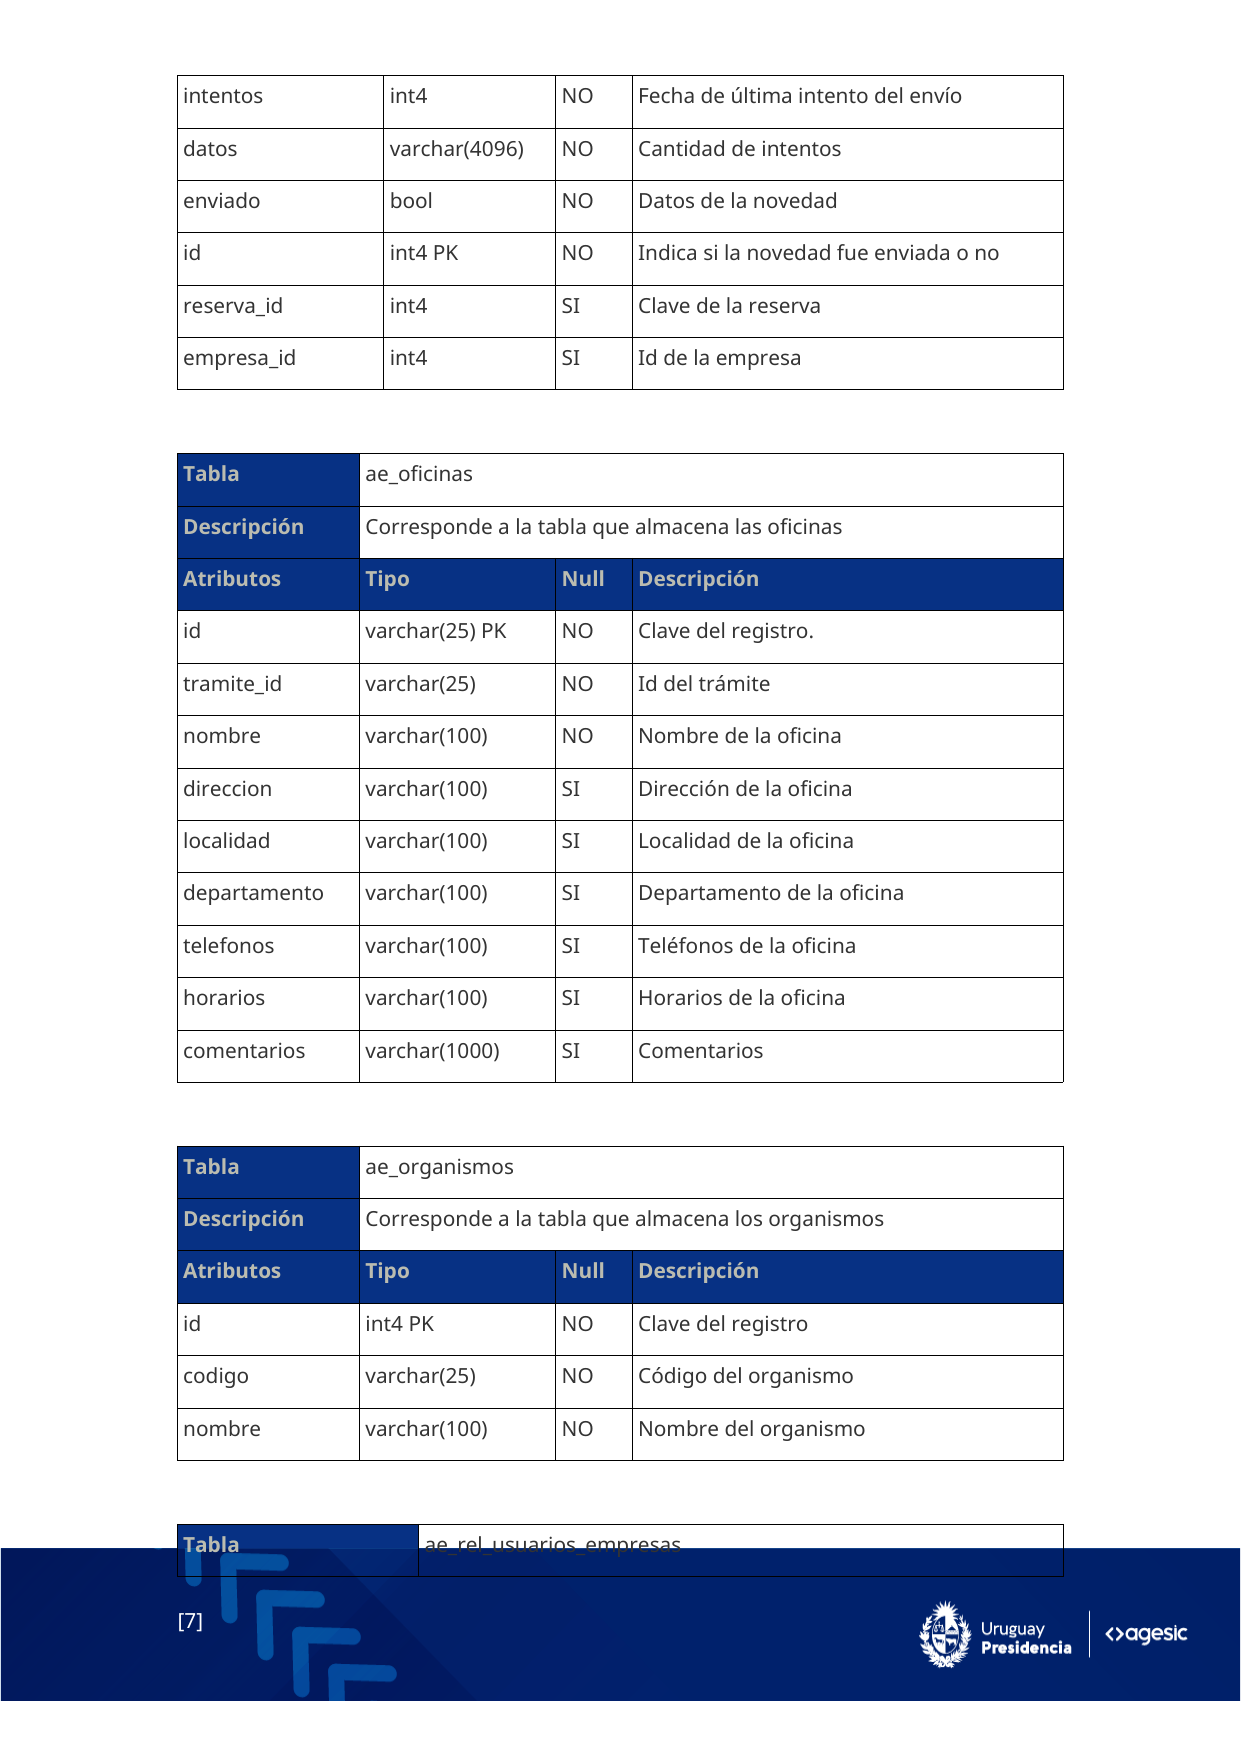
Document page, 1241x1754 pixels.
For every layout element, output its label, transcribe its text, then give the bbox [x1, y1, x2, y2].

table_cell SI [556, 286, 632, 337]
table_cell empresa_id [178, 338, 383, 389]
table_header ae_oficinas [360, 454, 1063, 506]
table_cell SI [556, 978, 632, 1029]
table_cell SI [556, 873, 632, 925]
table_cell varchar(25) [360, 1356, 555, 1408]
table_cell nombre [178, 716, 359, 767]
table_cell Descripción [178, 1199, 359, 1250]
table_cell NO [556, 1356, 632, 1408]
table_cell Datos de la novedad [633, 181, 1063, 232]
table_cell Corresponde a la tabla que almacena los organismos [360, 1199, 1063, 1250]
table_cell Tipo [360, 1251, 555, 1303]
table_cell varchar(25) [360, 664, 555, 715]
table_cell Descripción [633, 1251, 1063, 1303]
table_cell SI [556, 821, 632, 872]
table_cell int4 [384, 76, 555, 127]
table_cell NO [556, 1304, 632, 1355]
table_cell varchar(100) [360, 769, 555, 820]
table_cell Teléfonos de la oficina [633, 926, 1063, 977]
table_cell Horarios de la oficina [633, 978, 1063, 1029]
table_cell Clave de la reserva [633, 286, 1063, 337]
table_header Tabla [178, 454, 359, 506]
table_cell NO [556, 664, 632, 715]
table_cell varchar(100) [360, 821, 555, 872]
table_cell Departamento de la oficina [633, 873, 1063, 925]
table_cell id [178, 611, 359, 663]
table_header Tabla [178, 1147, 359, 1198]
table_header ae_organismos [360, 1147, 1063, 1198]
table_cell departamento [178, 873, 359, 925]
table_cell bool [384, 181, 555, 232]
table_cell Corresponde a la tabla que almacena las oficinas [360, 507, 1063, 558]
table_cell datos [178, 129, 383, 180]
table_cell SI [556, 1031, 632, 1082]
table_cell reserva_id [178, 286, 383, 337]
table_cell Indica si la novedad fue enviada o no [633, 233, 1063, 284]
table_cell nombre [178, 1409, 359, 1460]
table_cell Id del trámite [633, 664, 1063, 715]
table_cell varchar(100) [360, 926, 555, 977]
table_cell codigo [178, 1356, 359, 1408]
table_cell NO [556, 611, 632, 663]
table_cell Descripción [633, 559, 1063, 610]
table_cell id [178, 1304, 359, 1355]
table_cell NO [556, 716, 632, 767]
table_cell Comentarios [633, 1031, 1063, 1082]
table_cell tramite_id [178, 664, 359, 715]
table_header ae_rel_usuarios_empresas [419, 1525, 1063, 1548]
table_cell Null [556, 1251, 632, 1303]
table_cell Cantidad de intentos [633, 129, 1063, 180]
table_header Tabla [178, 1525, 418, 1548]
table_cell varchar(100) [360, 873, 555, 925]
table_cell SI [556, 926, 632, 977]
table_cell int4 [384, 286, 555, 337]
table_cell localidad [178, 821, 359, 872]
table_cell Localidad de la oficina [633, 821, 1063, 872]
table_cell Nombre del organismo [633, 1409, 1063, 1460]
table_cell direccion [178, 769, 359, 820]
table_cell Dirección de la oficina [633, 769, 1063, 820]
table_cell Tipo [360, 559, 555, 610]
table_cell Clave del registro. [633, 611, 1063, 663]
table_cell SI [556, 338, 632, 389]
table_cell enviado [178, 181, 383, 232]
table_cell varchar(4096) [384, 129, 555, 180]
table_cell NO [556, 129, 632, 180]
table_cell horarios [178, 978, 359, 1029]
table_cell NO [556, 181, 632, 232]
table_cell varchar(100) [360, 716, 555, 767]
table_cell intentos [178, 76, 383, 127]
table_cell varchar(100) [360, 1409, 555, 1460]
table_cell NO [556, 233, 632, 284]
table_cell varchar(25) PK [360, 611, 555, 663]
table_cell id [178, 233, 383, 284]
table_cell Atributos [178, 1251, 359, 1303]
table_cell telefonos [178, 926, 359, 977]
table_cell varchar(1000) [360, 1031, 555, 1082]
table_cell Id de la empresa [633, 338, 1063, 389]
table_cell Clave del registro [633, 1304, 1063, 1355]
table_cell int4 PK [360, 1304, 555, 1355]
table_cell Nombre de la oficina [633, 716, 1063, 767]
table_cell Descripción [178, 507, 359, 558]
table_cell varchar(100) [360, 978, 555, 1029]
table_cell int4 [384, 338, 555, 389]
table_cell SI [556, 769, 632, 820]
table_cell comentarios [178, 1031, 359, 1082]
table_cell Null [556, 559, 632, 610]
table_cell Código del organismo [633, 1356, 1063, 1408]
table_cell Atributos [178, 559, 359, 610]
table_cell int4 PK [384, 233, 555, 284]
table_cell NO [556, 76, 632, 127]
table_cell Fecha de última intento del envío [633, 76, 1063, 127]
table_cell NO [556, 1409, 632, 1460]
